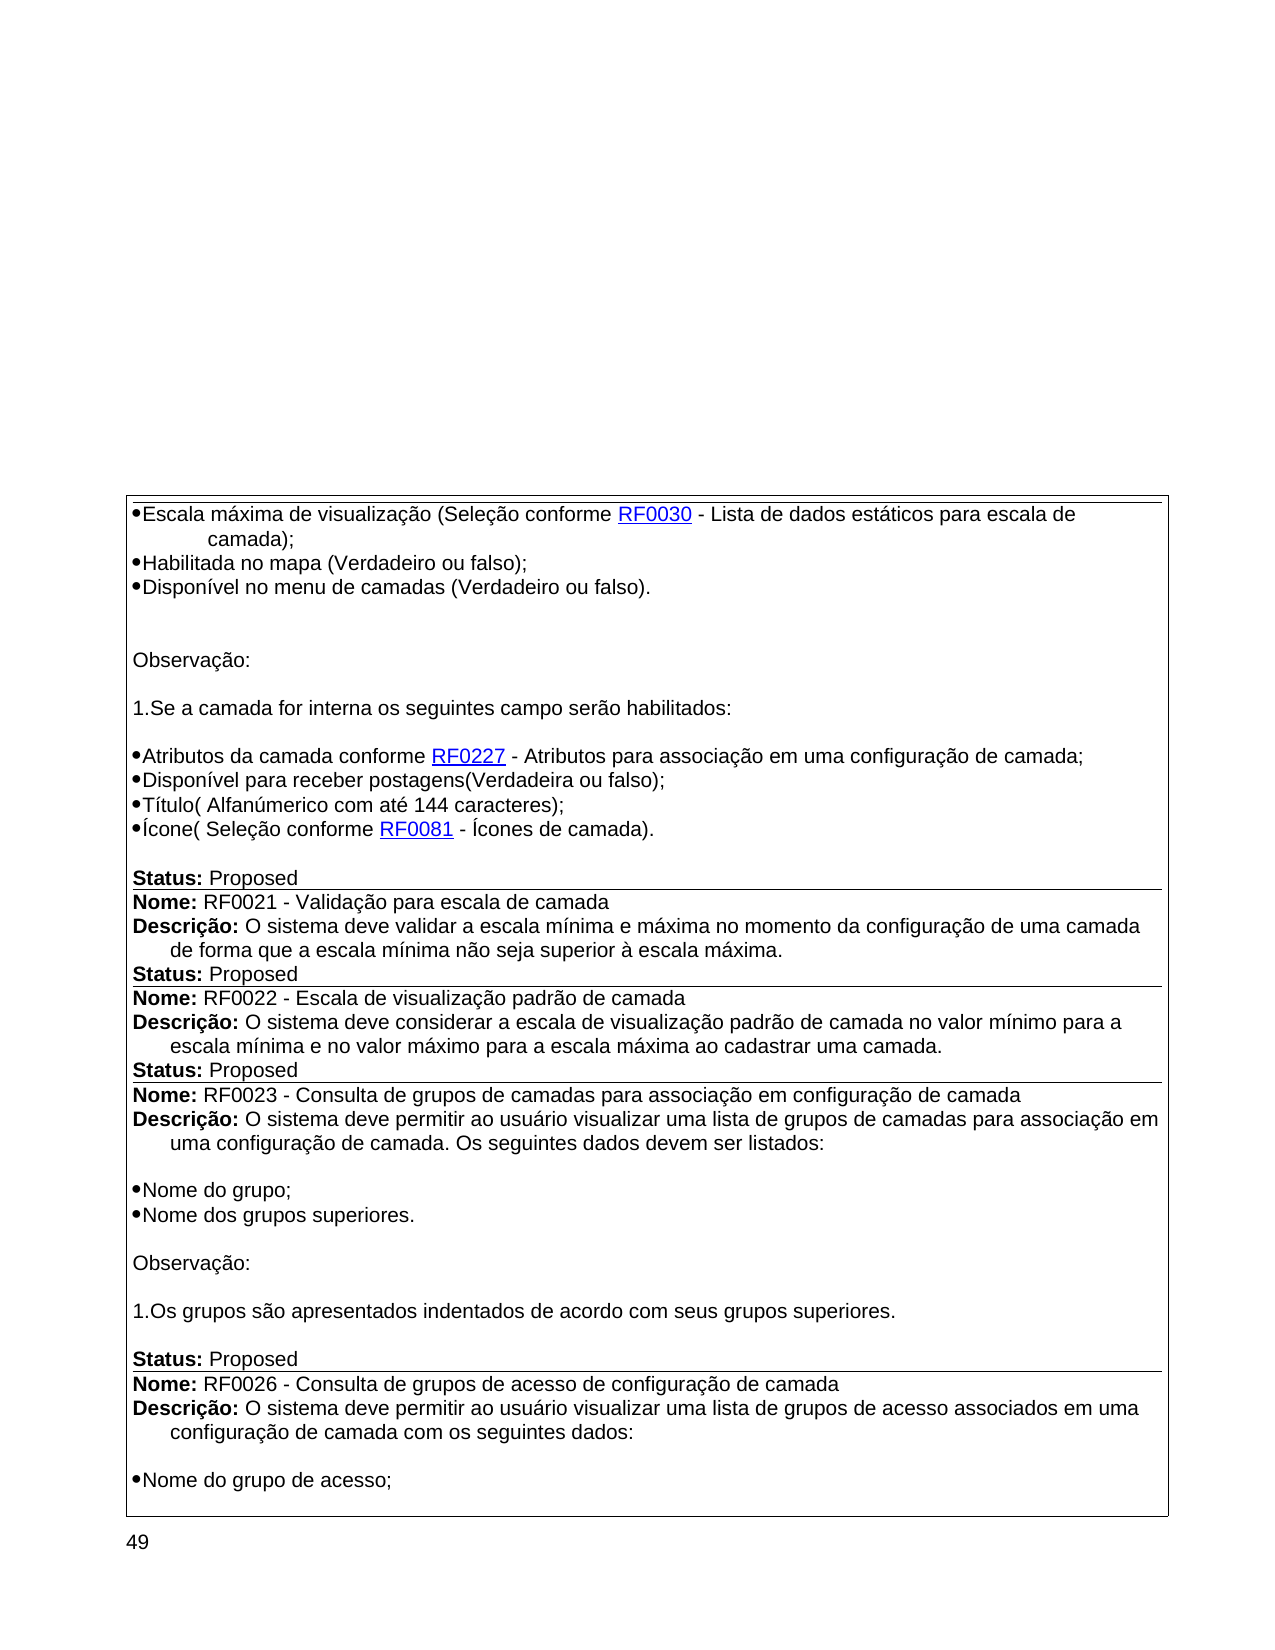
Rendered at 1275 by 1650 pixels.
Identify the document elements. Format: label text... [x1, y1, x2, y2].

table_cell Nome: RF0021 - Validação para escala de camada Descrição: O sistema deve validar a escala mínima e máxima no momento da configuração de uma camada de forma que a escala mínima não seja superior à escala máxima. Status: Proposed [133, 890, 1162, 986]
table_cell Nome: RF0026 - Consulta de grupos de acesso de configuração de camada Descrição: O sistema deve permitir ao usuário visualizar uma lista de grupos de acesso associados em uma configuração de camada com os seguintes dados: Nome do grupo de acesso; [133, 1372, 1162, 1516]
table_cell Nome: RF0020 - Cadastro de configuração de camada Descrição: O sistema deve permitir ao usuário cadastrar uma configuração de camada com os seguintes campos: Fonte de dados geográficos (Seleção conforme RF0028 - Consulta de fontes de dados geográficos para associação em configuração de camada); Grupos de acesso (Lista conforme RF0027 - Consulta de grupos de acesso para associação em configuração de camada); Grupo de camada (Seleção conforme RF0023 - Consulta de grupos de camadas para associação em configuração de camada); Camada (Seleção conforme RF0031 - Consulta de camadas para associação em configuração de camadas); Escala mínima de visualização (Seleção conforme RF0030 - Lista de dados estáticos para escala de camada); Escala máxima de visualização (Seleção conforme RF0030 - Lista de dados estáticos para escala de camada); Habilitada no mapa (Verdadeiro ou falso); Disponível no menu de camadas (Verdadeiro ou falso). Observação: Se a camada for interna os seguintes campo serão habilitados: Atributos da camada conforme RF0227 - Atributos para associação em uma configuração de camada; Disponível para receber postagens(Verdadeira ou falso); Título( Alfanúmerico com até 144 caracteres); Ícone( Seleção conforme RF0081 - Ícones de camada). Status: Proposed [133, 503, 1162, 889]
table_cell Nome: RF0023 - Consulta de grupos de camadas para associação em configuração de camada Descrição: O sistema deve permitir ao usuário visualizar uma lista de grupos de camadas para associação em uma configuração de camada. Os seguintes dados devem ser listados: Nome do grupo; Nome dos grupos superiores. Observação: Os grupos são apresentados indentados de acordo com seus grupos superiores. Status: Proposed [133, 1083, 1162, 1371]
table_cell [127, 496, 1168, 1516]
table_cell Nome: RF0022 - Escala de visualização padrão de camada Descrição: O sistema deve considerar a escala de visualização padrão de camada no valor mínimo para a escala mínima e no valor máximo para a escala máxima ao cadastrar uma camada. Status: Proposed [133, 987, 1162, 1082]
